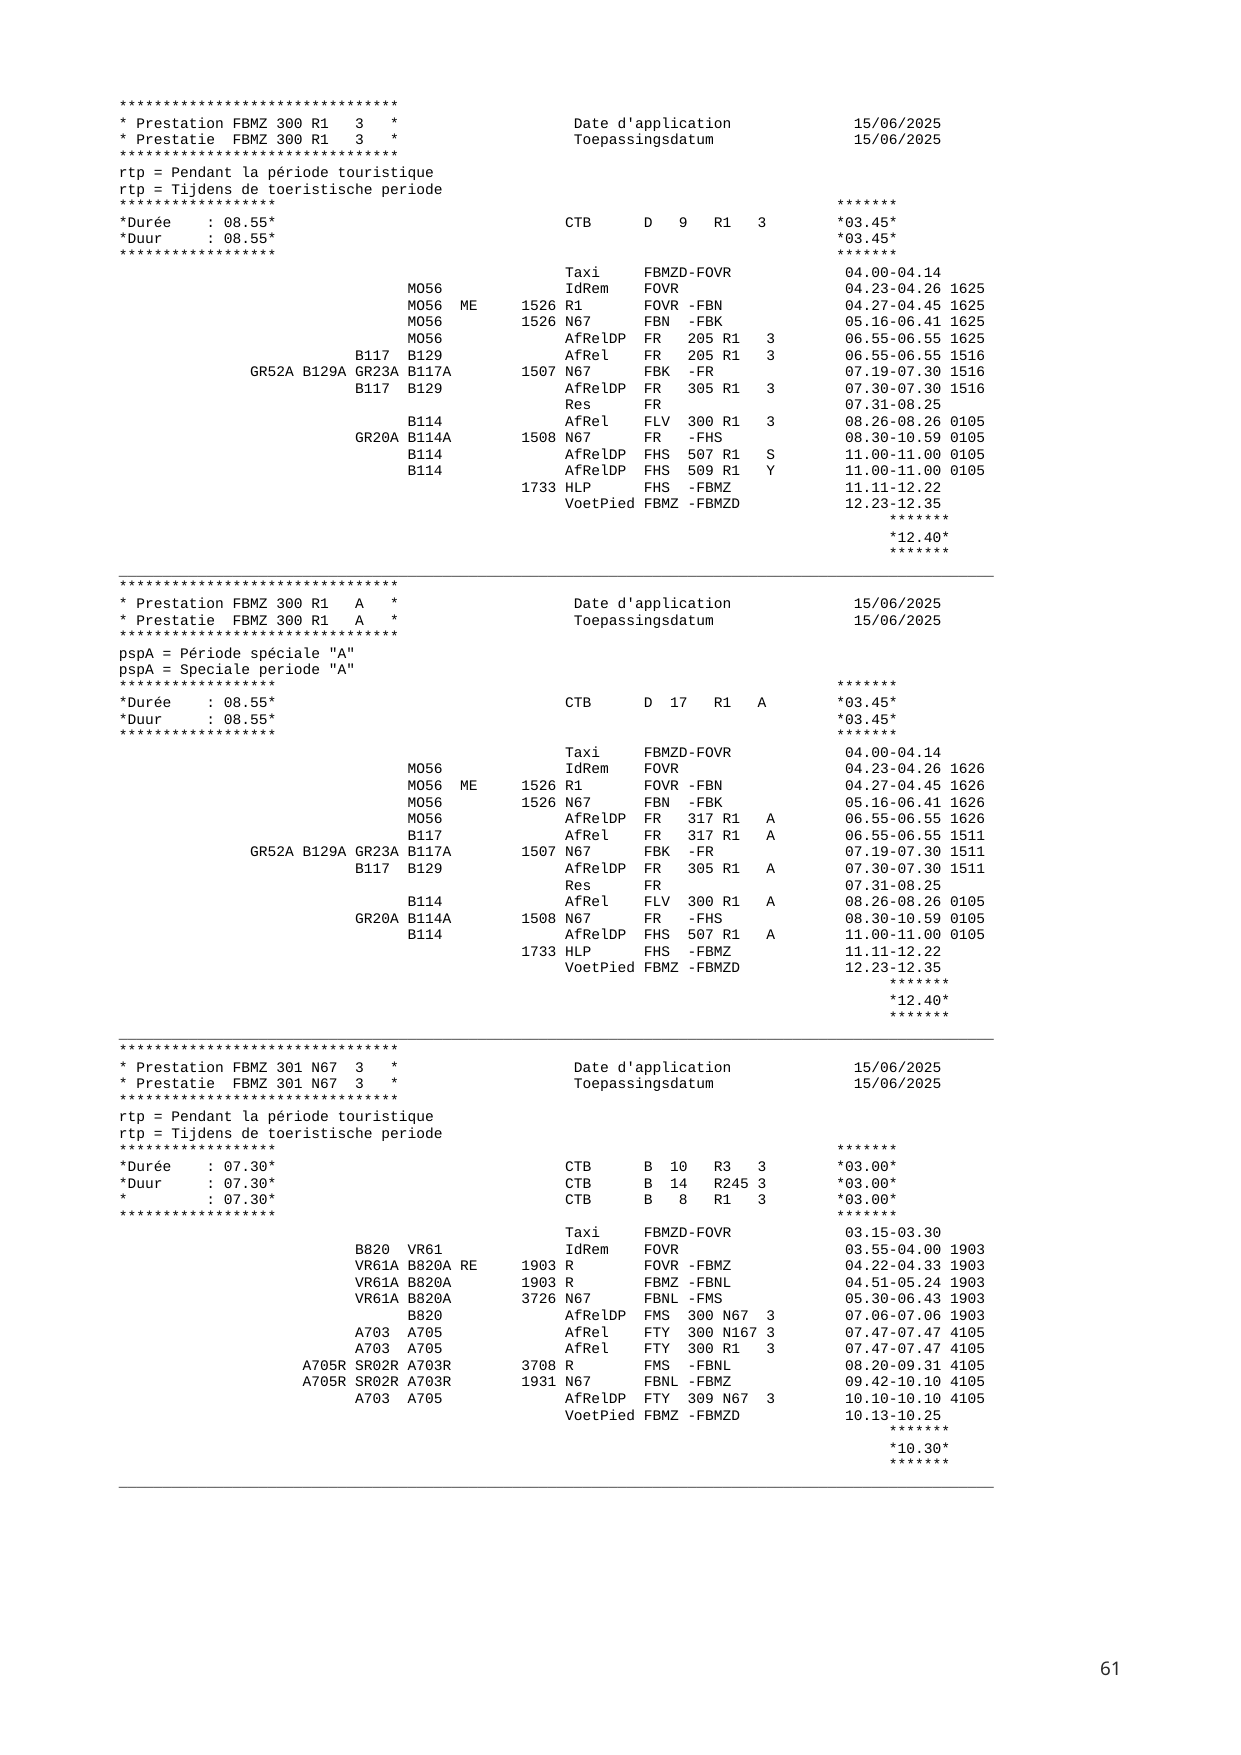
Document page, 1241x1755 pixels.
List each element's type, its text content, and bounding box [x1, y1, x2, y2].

text ******************************** * Prestation FBMZ 300 R1 A * Date d'application 15/06/2025 * Prestatie FBMZ 300 R1 A * Toepassingsdatum 15/06/2025 ******************************** pspA = Période spéciale "A" pspA = Speciale periode "A" ****************** ******* *Durée : 08.55* CTB D 17 R1 A *03.45* *Duur : 08.55* *03.45* ****************** ******* Taxi FBMZD-FOVR 04.00-04.14 MO56 IdRem FOVR 04.23-04.26 1626 MO56 ME 1526 R1 FOVR -FBN 04.27-04.45 1626 MO56 1526 N67 FBN -FBK 05.16-06.41 1626 MO56 AfRelDP FR 317 R1 A 06.55-06.55 1626 B117 AfRel FR 317 R1 A 06.55-06.55 1511 GR52A B129A GR23A B117A 1507 N67 FBK -FR 07.19-07.30 1511 B117 B129 AfRelDP FR 305 R1 A 07.30-07.30 1511 Res FR 07.31-08.25 B114 AfRel FLV 300 R1 A 08.26-08.26 0105 GR20A B114A 1508 N67 FR -FHS 08.30-10.59 0105 B114 AfRelDP FHS 507 R1 A 11.00-11.00 0105 1733 HLP FHS -FBMZ 11.11-12.22 VoetPied FBMZ -FBMZD 12.23-12.35 ******* *12.40* ******* ____________________________________________________________________________________________________ [119, 579, 1122, 1043]
text ******************************** * Prestation FBMZ 300 R1 3 * Date d'application 15/06/2025 * Prestatie FBMZ 300 R1 3 * Toepassingsdatum 15/06/2025 ******************************** rtp = Pendant la période touristique rtp = Tijdens de toeristische periode ****************** ******* *Durée : 08.55* CTB D 9 R1 3 *03.45* *Duur : 08.55* *03.45* ****************** ******* Taxi FBMZD-FOVR 04.00-04.14 MO56 IdRem FOVR 04.23-04.26 1625 MO56 ME 1526 R1 FOVR -FBN 04.27-04.45 1625 MO56 1526 N67 FBN -FBK 05.16-06.41 1625 MO56 AfRelDP FR 205 R1 3 06.55-06.55 1625 B117 B129 AfRel FR 205 R1 3 06.55-06.55 1516 GR52A B129A GR23A B117A 1507 N67 FBK -FR 07.19-07.30 1516 B117 B129 AfRelDP FR 305 R1 3 07.30-07.30 1516 Res FR 07.31-08.25 B114 AfRel FLV 300 R1 3 08.26-08.26 0105 GR20A B114A 1508 N67 FR -FHS 08.30-10.59 0105 B114 AfRelDP FHS 507 R1 S 11.00-11.00 0105 B114 AfRelDP FHS 509 R1 Y 11.00-11.00 0105 1733 HLP FHS -FBMZ 11.11-12.22 VoetPied FBMZ -FBMZD 12.23-12.35 ******* *12.40* ******* ____________________________________________________________________________________________________ [119, 99, 1122, 579]
text ******************************** * Prestation FBMZ 301 N67 3 * Date d'application 15/06/2025 * Prestatie FBMZ 301 N67 3 * Toepassingsdatum 15/06/2025 ******************************** rtp = Pendant la période touristique rtp = Tijdens de toeristische periode ****************** ******* *Durée : 07.30* CTB B 10 R3 3 *03.00* *Duur : 07.30* CTB B 14 R245 3 *03.00* * : 07.30* CTB B 8 R1 3 *03.00* ****************** ******* Taxi FBMZD-FOVR 03.15-03.30 B820 VR61 IdRem FOVR 03.55-04.00 1903 VR61A B820A RE 1903 R FOVR -FBMZ 04.22-04.33 1903 VR61A B820A 1903 R FBMZ -FBNL 04.51-05.24 1903 VR61A B820A 3726 N67 FBNL -FMS 05.30-06.43 1903 B820 AfRelDP FMS 300 N67 3 07.06-07.06 1903 A703 A705 AfRel FTY 300 N167 3 07.47-07.47 4105 A703 A705 AfRel FTY 300 R1 3 07.47-07.47 4105 A705R SR02R A703R 3708 R FMS -FBNL 08.20-09.31 4105 A705R SR02R A703R 1931 N67 FBNL -FBMZ 09.42-10.10 4105 A703 A705 AfRelDP FTY 309 N67 3 10.10-10.10 4105 VoetPied FBMZ -FBMZD 10.13-10.25 ******* *10.30* ******* ____________________________________________________________________________________________________ [119, 1043, 1122, 1491]
